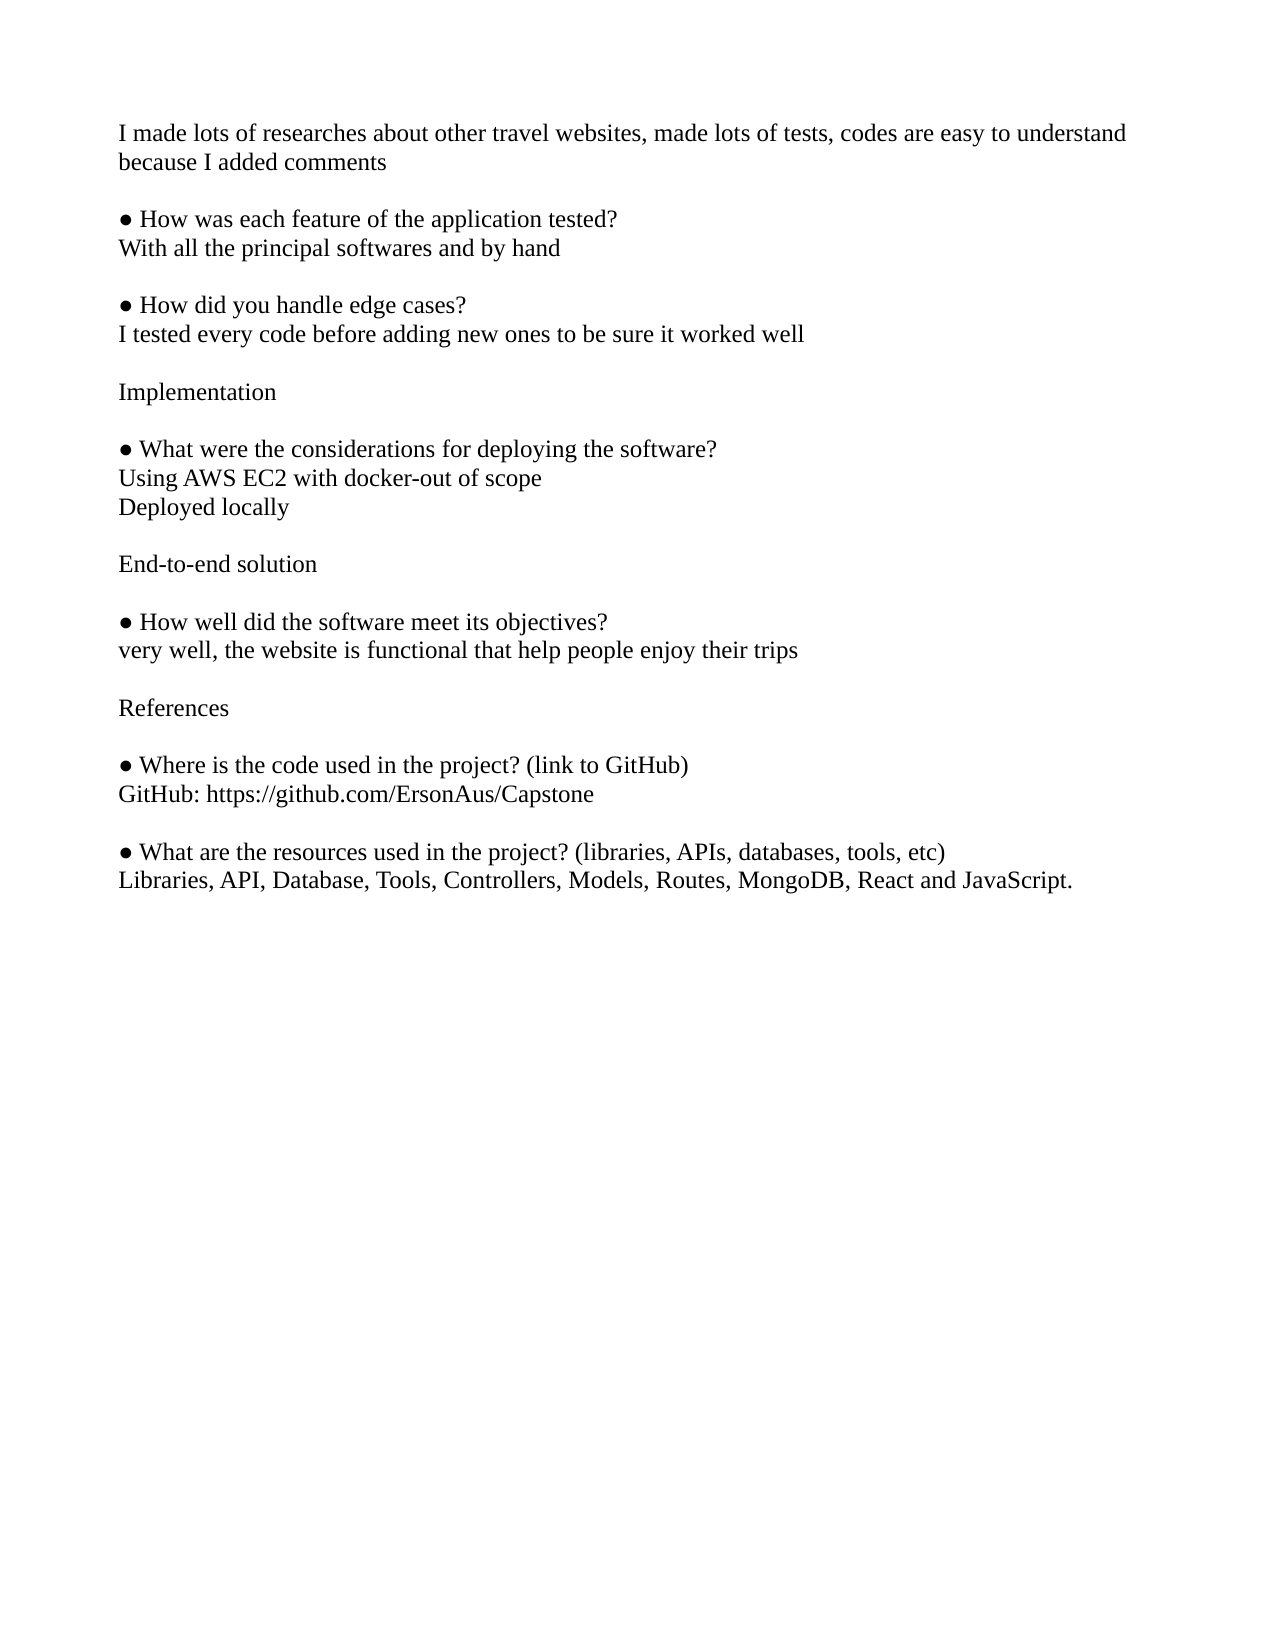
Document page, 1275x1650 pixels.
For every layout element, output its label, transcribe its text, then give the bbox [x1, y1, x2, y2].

text Deployed locally [118, 492, 1157, 521]
text ● Where is the code used in the project? (link to GitHub) [118, 751, 1157, 779]
text I made lots of researches about other travel websites, made lots of tests, codes are easy to understand because I added comments [118, 118, 1157, 176]
text ● How was each feature of the application tested? [118, 204, 1157, 233]
text ● How did you handle edge cases? [118, 291, 1157, 319]
text Using AWS EC2 with docker-out of scope [118, 463, 1157, 492]
text I tested every code before adding new ones to be sure it worked well [118, 319, 1157, 348]
text GitHub: https://github.com/ErsonAus/Capstone [118, 779, 1157, 808]
text With all the principal softwares and by hand [118, 233, 1157, 262]
text ● What were the considerations for deploying the software? [118, 434, 1157, 463]
text References [118, 693, 1157, 722]
text End-to-end solution [118, 549, 1157, 578]
text Implementation [118, 377, 1157, 406]
text ● How well did the software meet its objectives? [118, 607, 1157, 636]
text Libraries, API, Database, Tools, Controllers, Models, Routes, MongoDB, React and JavaScript. [118, 866, 1157, 894]
text very well, the website is functional that help people enjoy their trips [118, 636, 1157, 664]
text ● What are the resources used in the project? (libraries, APIs, databases, tools, etc) [118, 837, 1157, 866]
